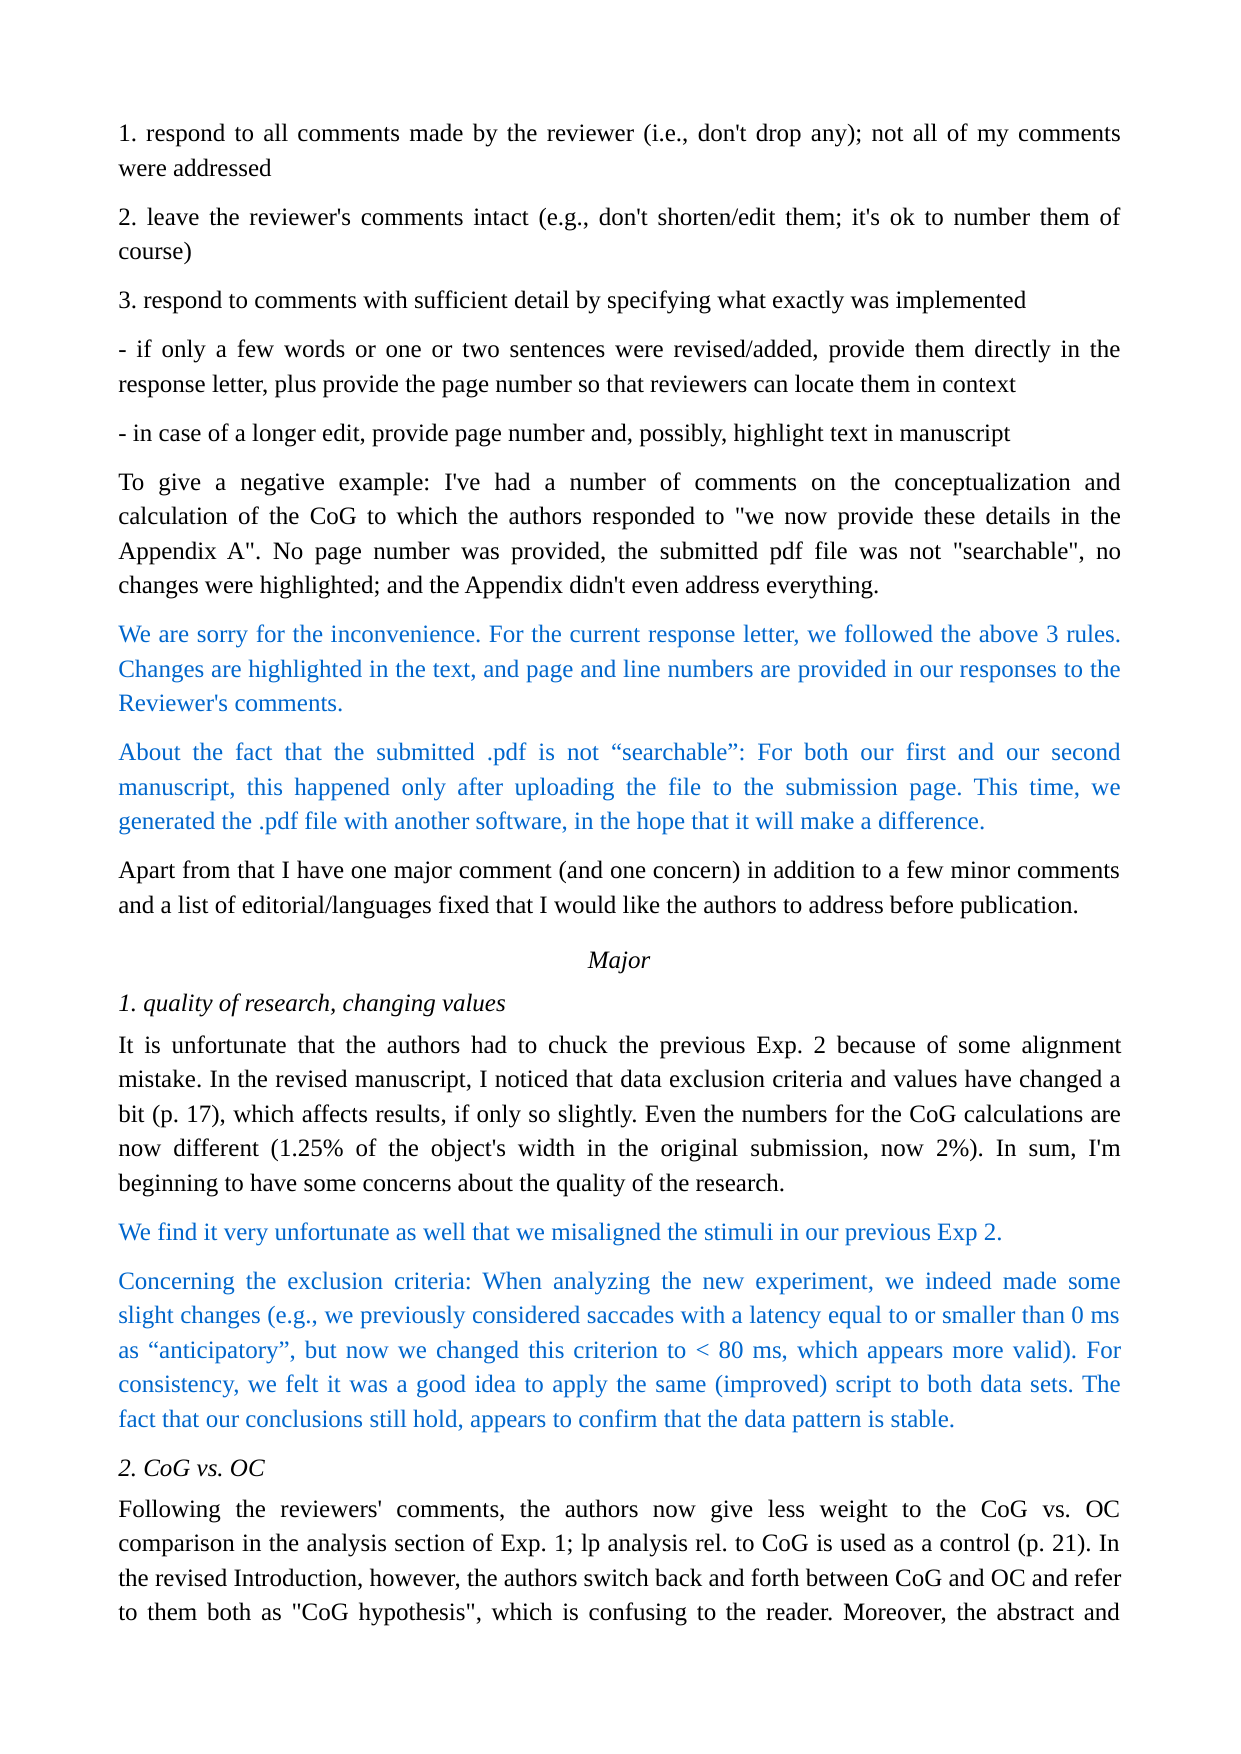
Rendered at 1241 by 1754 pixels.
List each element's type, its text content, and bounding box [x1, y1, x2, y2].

text We are sorry for the inconvenience. For the current response letter, we followed the above 3 rules. Changes are highlighted in the text, and page and line numbers are provided in our responses to the Reviewer's comments. [118, 619, 1122, 717]
text To give a negative example: I've had a number of comments on the conceptualization and calculation of the CoG to which the authors responded to "we now provide these details in the Appendix A". No page number was provided, the submitted pdf file was not "searchable", no changes were highlighted; and the Appendix didn't even address everything. [118, 467, 1122, 599]
text About the fact that the submitted .pdf is not “searchable”: For both our first and our second manuscript, this happened only after uploading the file to the submission page. This time, we generated the .pdf file with another software, in the hope that it will make a difference. [118, 737, 1122, 835]
text We find it very unfortunate as well that we misaligned the stimuli in our previous Exp 2. [118, 1217, 1122, 1246]
subtitle 1. quality of research, changing values [118, 988, 1122, 1017]
subtitle 2. CoG vs. OC [118, 1453, 1122, 1482]
subtitle Major [118, 945, 1122, 974]
text 1. respond to all comments made by the reviewer (i.e., don't drop any); not all of my comments were addressed [118, 118, 1122, 181]
text Concerning the exclusion criteria: When analyzing the new experiment, we indeed made some slight changes (e.g., we previously considered saccades with a latency equal to or smaller than 0 ms as “anticipatory”, but now we changed this criterion to < 80 ms, which appears more valid). For consistency, we felt it was a good idea to apply the same (improved) script to both data sets. The fact that our conclusions still hold, appears to confirm that the data pattern is stable. [118, 1266, 1122, 1432]
text It is unfortunate that the authors had to chuck the previous Exp. 2 because of some alignment mistake. In the revised manuscript, I noticed that data exclusion criteria and values have changed a bit (p. 17), which affects results, if only so slightly. Even the numbers for the CoG calculations are now different (1.25% of the object's width in the original submission, now 2%). In sum, I'm beginning to have some concerns about the quality of the research. [118, 1030, 1122, 1196]
text Apart from that I have one major comment (and one concern) in addition to a few minor comments and a list of editorial/languages fixed that I would like the authors to address before publication. [118, 855, 1122, 919]
text 2. leave the reviewer's comments intact (e.g., don't shorten/edit them; it's ok to number them of course) [118, 202, 1122, 265]
text Following the reviewers' comments, the authors now give less weight to the CoG vs. OC comparison in the analysis section of Exp. 1; lp analysis rel. to CoG is used as a control (p. 21). In the revised Introduction, however, the authors switch back and forth between CoG and OC and refer to them both as "CoG hypothesis", which is confusing to the reader. Moreover, the abstract and [118, 1494, 1122, 1626]
text 3. respond to comments with sufficient detail by specifying what exactly was implemented [118, 285, 1122, 314]
text - if only a few words or one or two sentences were revised/added, provide them directly in the response letter, plus provide the page number so that reviewers can locate them in context [118, 334, 1122, 397]
text - in case of a longer edit, provide page number and, possibly, highlight text in manuscript [118, 418, 1122, 447]
